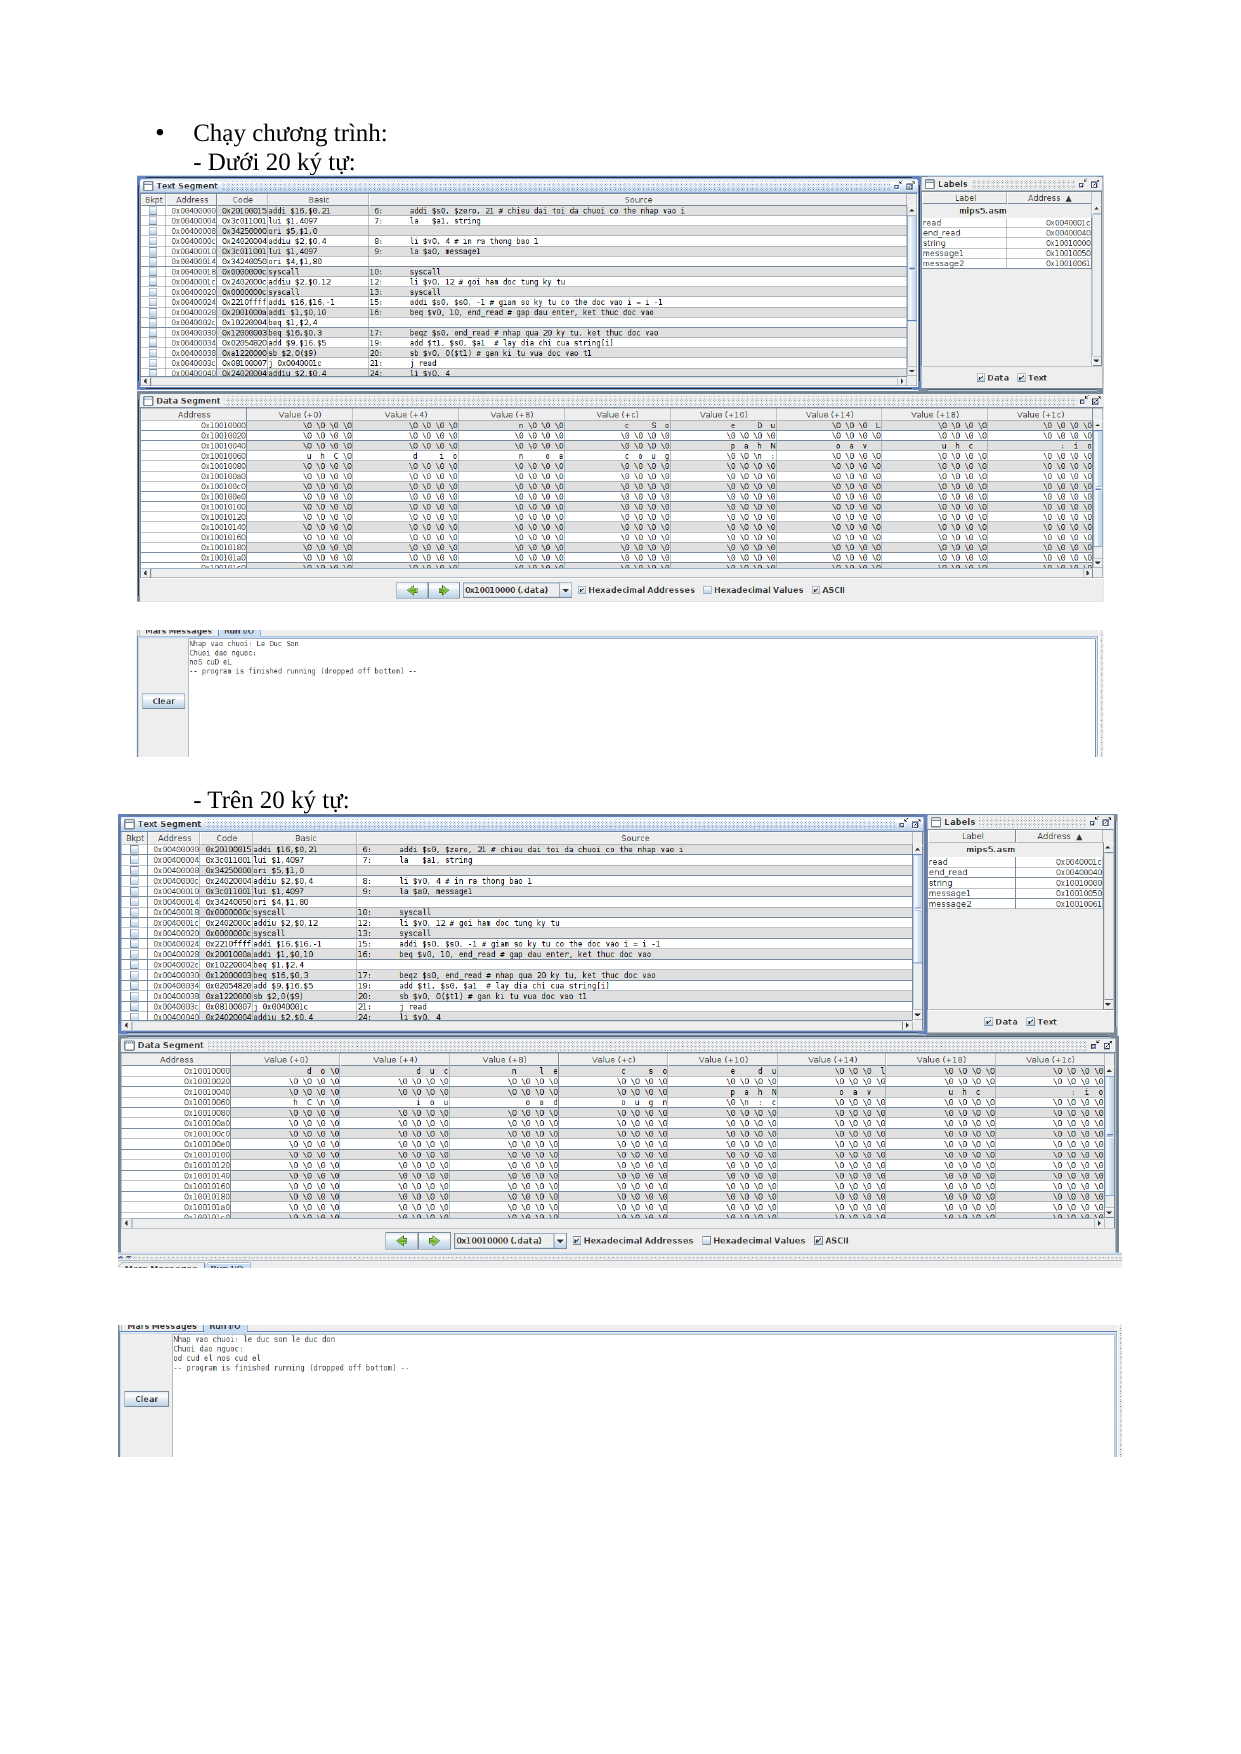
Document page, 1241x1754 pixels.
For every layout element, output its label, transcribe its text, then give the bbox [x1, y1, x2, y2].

list - Dưới 20 ký tự: [156, 147, 1122, 176]
list - Trên 20 ký tự: [156, 785, 1122, 814]
picture [118, 1325, 1123, 1457]
list Chạy chương trình: [156, 118, 1122, 147]
picture [118, 814, 1123, 1268]
picture [136, 630, 1104, 757]
picture [136, 175, 1104, 602]
